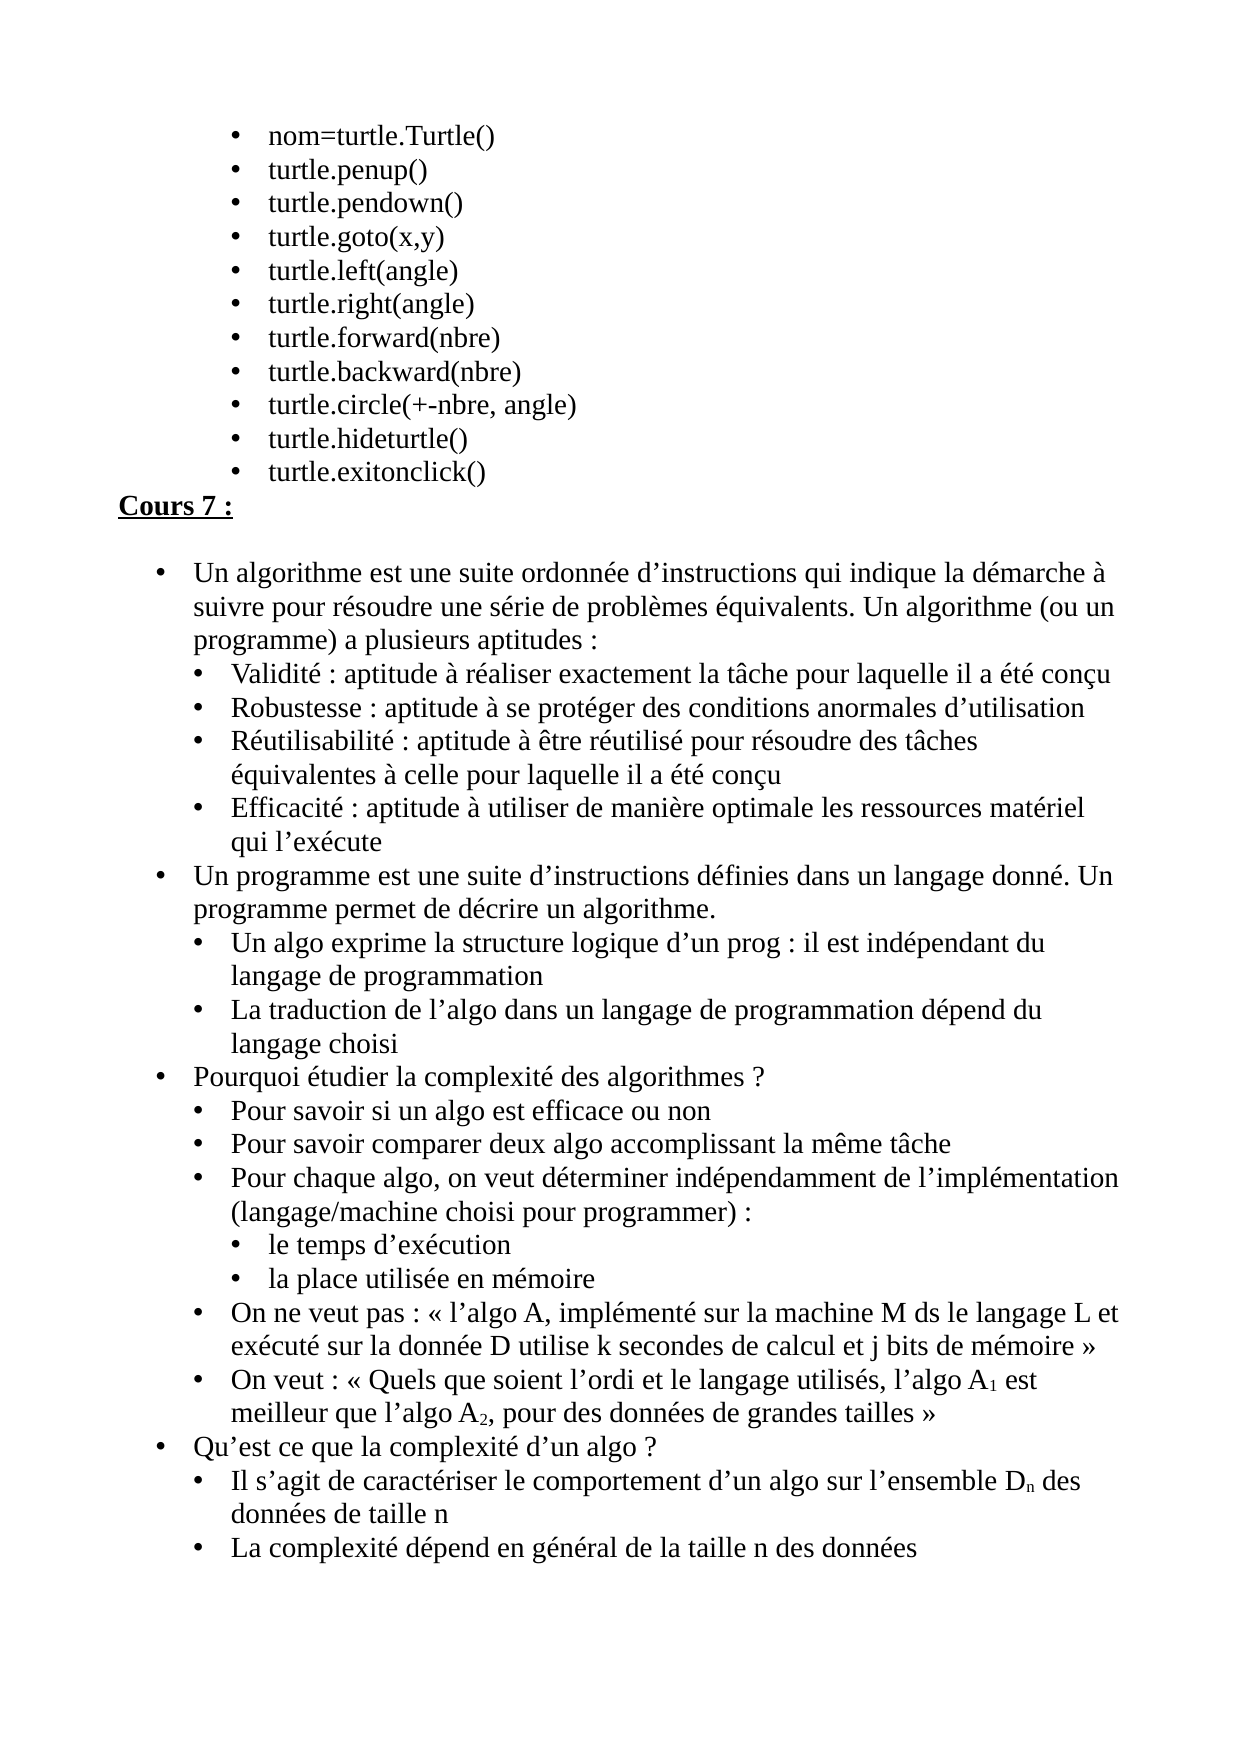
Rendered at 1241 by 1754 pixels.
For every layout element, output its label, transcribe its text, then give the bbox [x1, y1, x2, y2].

list Il s’agit de caractériser le comportement d’un algo sur l’ensemble Dn des données de taille n [193, 1463, 1122, 1530]
list turtle.goto(x,y) [231, 219, 1122, 253]
list Qu’est ce que la complexité d’un algo ? [156, 1429, 1122, 1463]
list Un algo exprime la structure logique d’un prog : il est indépendant du langage de programmation [193, 925, 1122, 992]
list La traduction de l’algo dans un langage de programmation dépend du langage choisi [193, 992, 1122, 1059]
list turtle.hideturtle() [231, 421, 1122, 454]
list On veut : « Quels que soient l’ordi et le langage utilisés, l’algo A1 est meilleur que l’algo A2, pour des données de grandes tailles » [193, 1362, 1122, 1429]
list nom=turtle.Turtle() [231, 118, 1122, 152]
list Un algorithme est une suite ordonnée d’instructions qui indique la démarche à suivre pour résoudre une série de problèmes équivalents. Un algorithme (ou un programme) a plusieurs aptitudes : [156, 555, 1122, 656]
list turtle.pendown() [231, 185, 1122, 219]
list la place utilisée en mémoire [231, 1261, 1122, 1295]
list Efficacité : aptitude à utiliser de manière optimale les ressources matériel qui l’exécute [193, 791, 1122, 858]
text Cours 7 : [118, 488, 1122, 522]
list turtle.backward(nbre) [231, 354, 1122, 387]
list Pour savoir si un algo est efficace ou non [193, 1093, 1122, 1127]
list Robustesse : aptitude à se protéger des conditions anormales d’utilisation [193, 690, 1122, 723]
list turtle.right(angle) [231, 286, 1122, 320]
list turtle.circle(+-nbre, angle) [231, 387, 1122, 421]
list turtle.left(angle) [231, 253, 1122, 286]
list le temps d’exécution [231, 1227, 1122, 1261]
list turtle.penup() [231, 152, 1122, 185]
list Pour savoir comparer deux algo accomplissant la même tâche [193, 1127, 1122, 1160]
list turtle.exitonclick() [231, 454, 1122, 488]
list Un programme est une suite d’instructions définies dans un langage donné. Un programme permet de décrire un algorithme. [156, 858, 1122, 925]
list Pourquoi étudier la complexité des algorithmes ? [156, 1059, 1122, 1093]
list Réutilisabilité : aptitude à être réutilisé pour résoudre des tâches équivalentes à celle pour laquelle il a été conçu [193, 723, 1122, 791]
list La complexité dépend en général de la taille n des données [193, 1530, 1122, 1563]
list turtle.forward(nbre) [231, 320, 1122, 354]
list On ne veut pas : « l’algo A, implémenté sur la machine M ds le langage L et exécuté sur la donnée D utilise k secondes de calcul et j bits de mémoire » [193, 1295, 1122, 1362]
list Validité : aptitude à réaliser exactement la tâche pour laquelle il a été conçu [193, 656, 1122, 690]
list Pour chaque algo, on veut déterminer indépendamment de l’implémentation (langage/machine choisi pour programmer) : [193, 1160, 1122, 1227]
